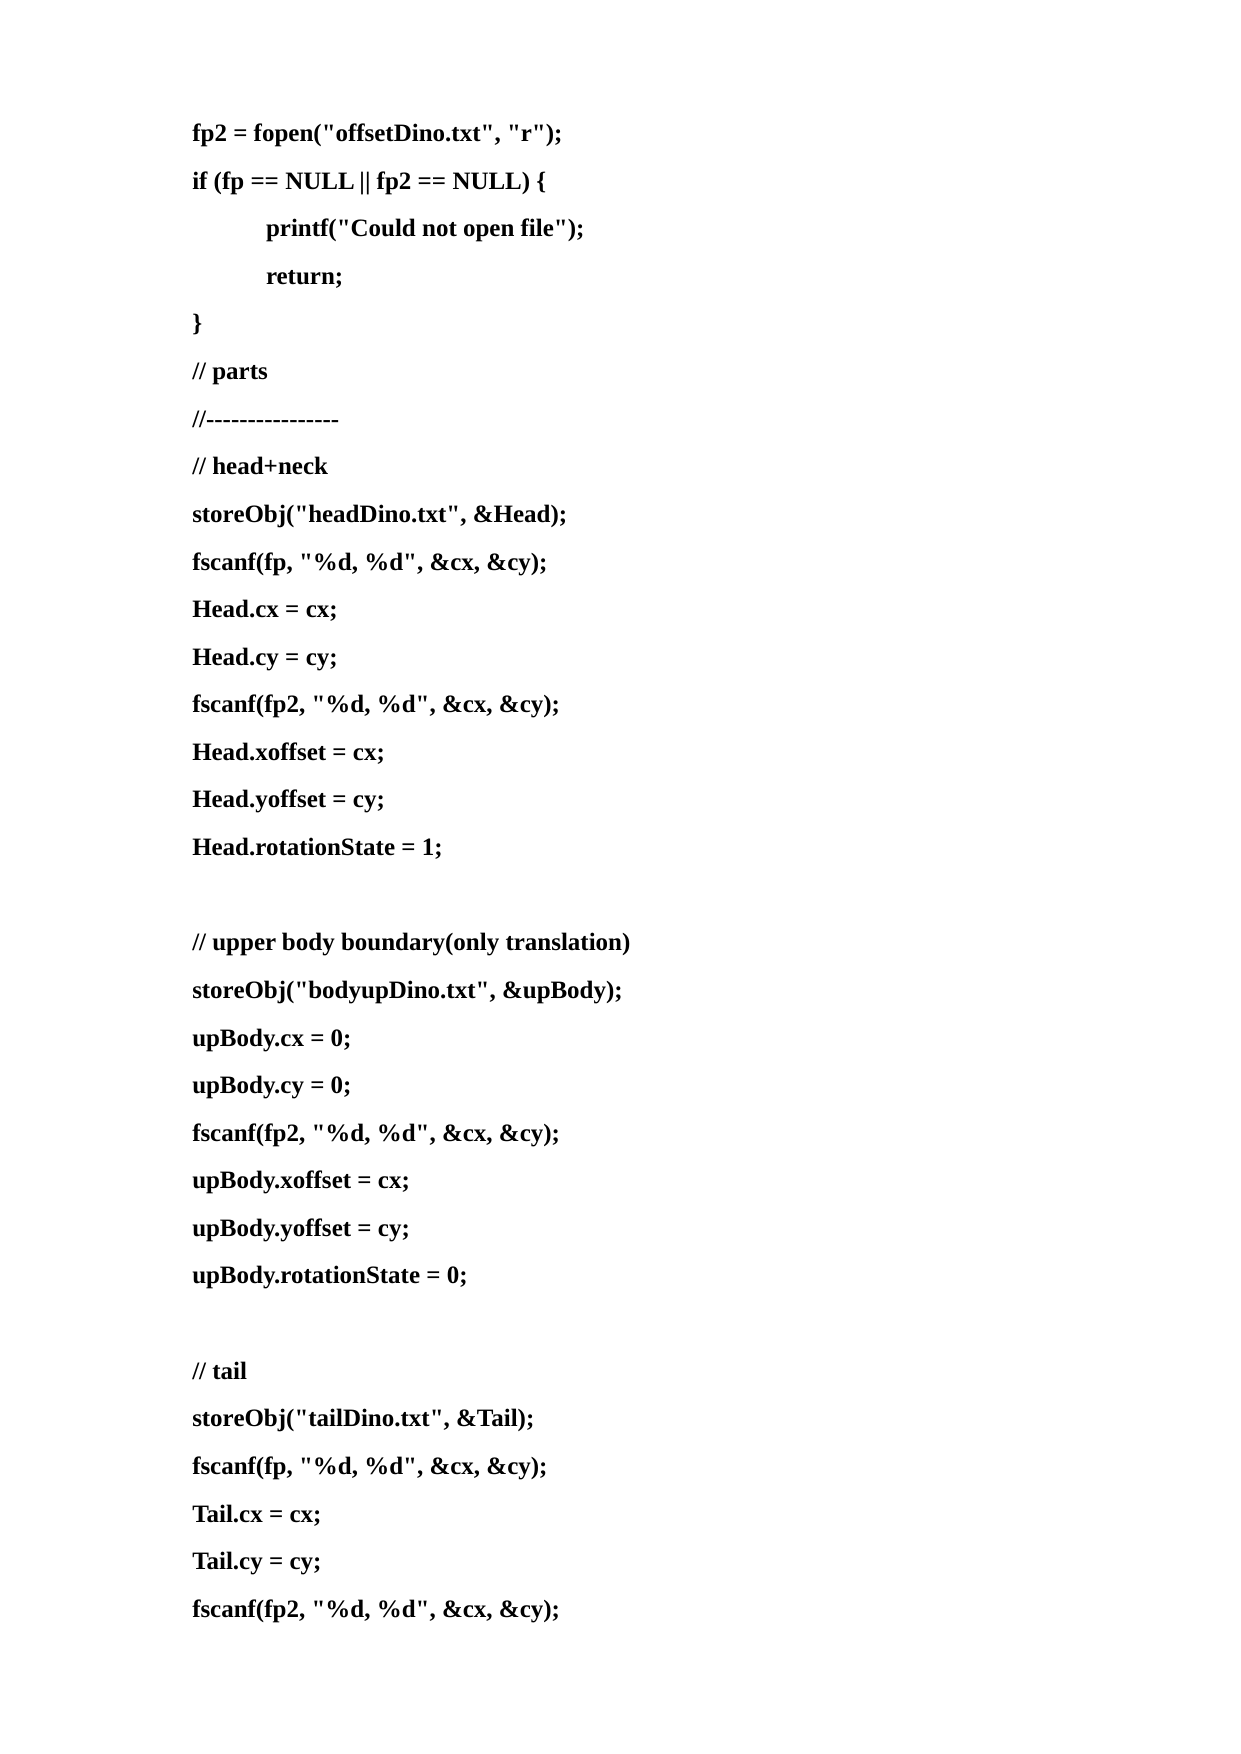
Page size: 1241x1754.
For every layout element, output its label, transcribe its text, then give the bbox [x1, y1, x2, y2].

text //---------------- [118, 404, 1122, 432]
text upBody.cy = 0; [118, 1070, 1122, 1099]
text upBody.yoffset = cy; [118, 1213, 1122, 1242]
text return; [118, 261, 1122, 290]
text } [118, 308, 1122, 337]
text Head.xoffset = cx; [118, 737, 1122, 766]
text fscanf(fp2, "%d, %d", &cx, &cy); [118, 1594, 1122, 1623]
text // tail [118, 1356, 1122, 1384]
text upBody.cx = 0; [118, 1023, 1122, 1051]
text storeObj("headDino.txt", &Head); [118, 499, 1122, 528]
text Tail.cx = cx; [118, 1499, 1122, 1527]
text upBody.rotationState = 0; [118, 1261, 1122, 1289]
text upBody.xoffset = cx; [118, 1165, 1122, 1194]
text storeObj("bodyupDino.txt", &upBody); [118, 975, 1122, 1004]
text fscanf(fp, "%d, %d", &cx, &cy); [118, 1451, 1122, 1480]
text Head.rotationState = 1; [118, 832, 1122, 861]
text Head.cx = cx; [118, 594, 1122, 623]
text if (fp == NULL || fp2 == NULL) { [118, 166, 1122, 194]
text printf("Could not open file"); [118, 213, 1122, 242]
text // parts [118, 356, 1122, 385]
text fscanf(fp2, "%d, %d", &cx, &cy); [118, 1118, 1122, 1147]
text fp2 = fopen("offsetDino.txt", "r"); [118, 118, 1122, 147]
text // upper body boundary(only translation) [118, 927, 1122, 956]
text fscanf(fp2, "%d, %d", &cx, &cy); [118, 689, 1122, 718]
text // head+neck [118, 451, 1122, 480]
text Head.yoffset = cy; [118, 784, 1122, 813]
text Head.cy = cy; [118, 642, 1122, 671]
text storeObj("tailDino.txt", &Tail); [118, 1403, 1122, 1432]
text fscanf(fp, "%d, %d", &cx, &cy); [118, 547, 1122, 575]
text Tail.cy = cy; [118, 1546, 1122, 1575]
